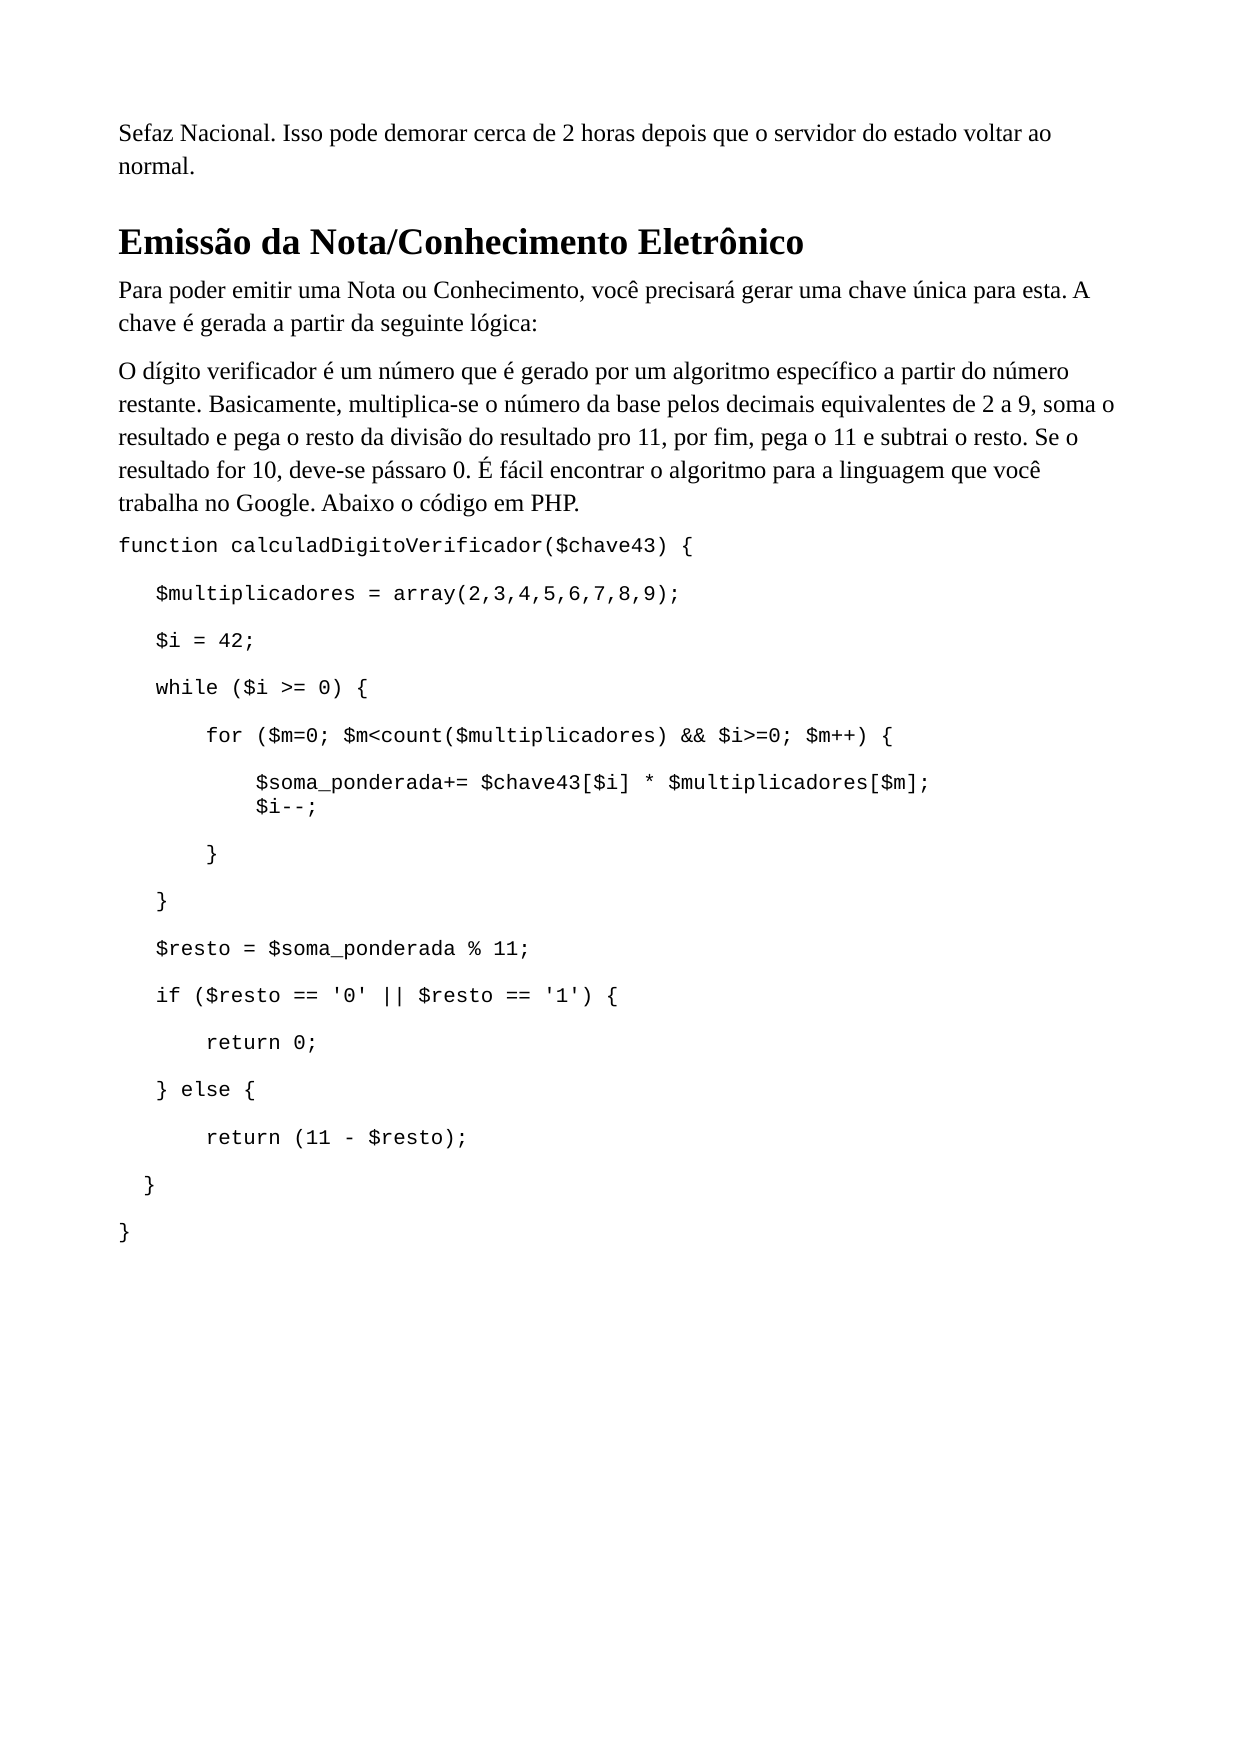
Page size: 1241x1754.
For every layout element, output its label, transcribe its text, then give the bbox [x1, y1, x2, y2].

text } [118, 843, 1122, 867]
text function calculadDigitoVerificador($chave43) { [118, 536, 1122, 559]
text } else { [118, 1079, 1122, 1103]
text } [118, 890, 1122, 914]
text Para poder emitir uma Nota ou Conhecimento, você precisará gerar uma chave única para esta. A chave é gerada a partir da seguinte lógica: [118, 275, 1122, 337]
text while ($i >= 0) { [118, 677, 1122, 701]
text Sefaz Nacional. Isso pode demorar cerca de 2 horas depois que o servidor do estado voltar ao normal. [118, 118, 1122, 180]
text if ($resto == '0' || $resto == '1') { [118, 985, 1122, 1008]
text $i--; [118, 796, 1122, 819]
text } [118, 1221, 1122, 1245]
text for ($m=0; $m<count($multiplicadores) && $i>=0; $m++) { [118, 725, 1122, 748]
text $resto = $soma_ponderada % 11; [118, 937, 1122, 961]
text $soma_ponderada+= $chave43[$i] * $multiplicadores[$m]; [118, 772, 1122, 796]
text } [118, 1174, 1122, 1198]
text return 0; [118, 1032, 1122, 1056]
text $i = 42; [118, 630, 1122, 654]
subtitle Emissão da Nota/Conhecimento Eletrônico [118, 219, 1122, 263]
text return (11 - $resto); [118, 1127, 1122, 1150]
text O dígito verificador é um número que é gerado por um algoritmo específico a partir do número restante. Basicamente, multiplica-se o número da base pelos decimais equivalentes de 2 a 9, soma o resultado e pega o resto da divisão do resultado pro 11, por fim, pega o 11 e subtrai o resto. Se o resultado for 10, deve-se pássaro 0. É fácil encontrar o algoritmo para a linguagem que você trabalha no Google. Abaixo o código em PHP. [118, 356, 1122, 517]
text $multiplicadores = array(2,3,4,5,6,7,8,9); [118, 583, 1122, 606]
